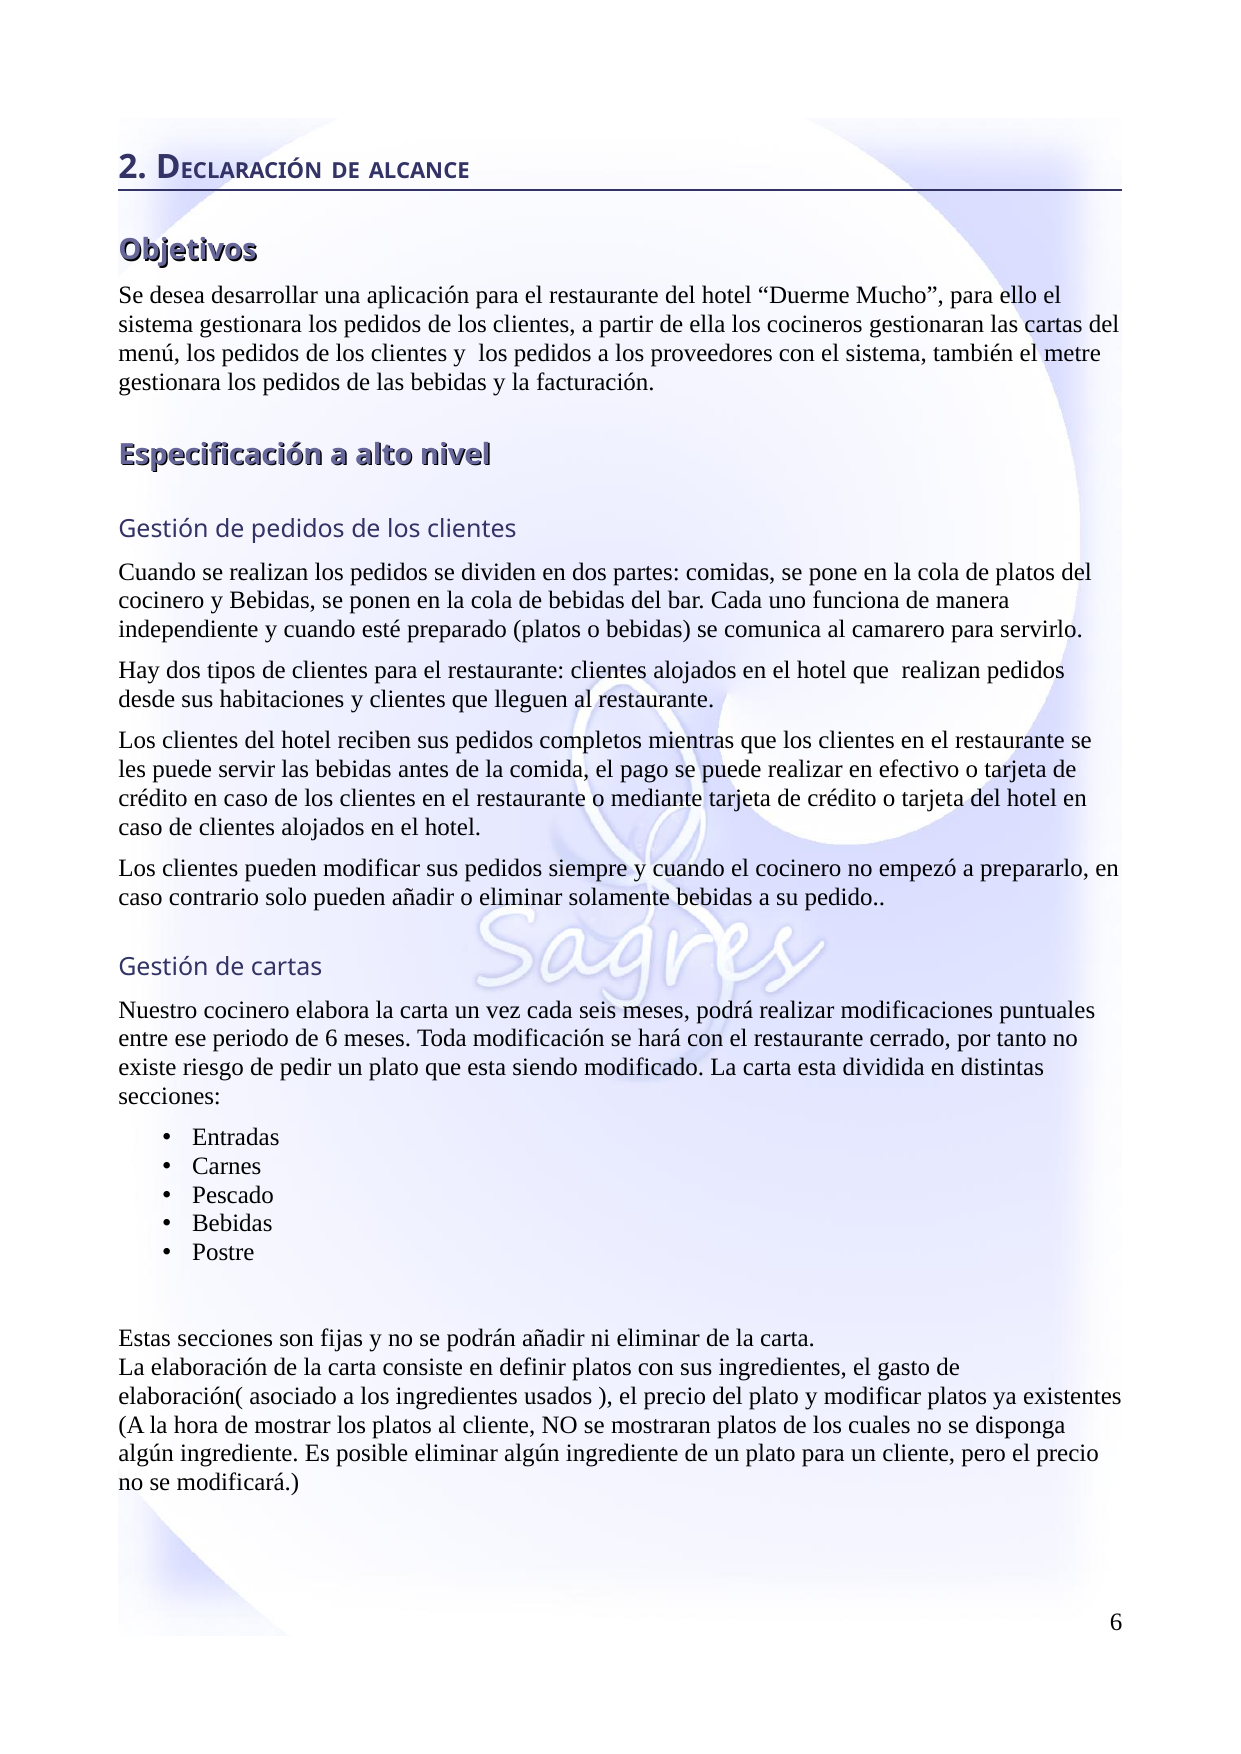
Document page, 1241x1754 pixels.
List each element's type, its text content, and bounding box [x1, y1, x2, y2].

subtitle 2. Declaración de alcance [118, 143, 1122, 189]
text Nuestro cocinero elabora la carta un vez cada seis meses, podrá realizar modificaciones puntuales entre ese periodo de 6 meses. Toda modificación se hará con el restaurante cerrado, por tanto no existe riesgo de pedir un plato que esta siendo modificado. La carta esta dividida en distintas secciones: [118, 995, 1122, 1110]
picture [118, 1496, 1122, 1636]
picture [118, 1110, 1122, 1323]
picture [118, 396, 1122, 433]
subtitle Objetivos [118, 228, 1122, 268]
picture [118, 268, 1122, 281]
picture [118, 544, 1122, 557]
picture [118, 473, 1122, 510]
list Carnes [162, 1151, 1122, 1180]
list Bebidas [162, 1208, 1122, 1237]
text Los clientes pueden modificar sus pedidos siempre y cuando el cocinero no empezó a prepararlo, en caso contrario solo pueden añadir o eliminar solamente bebidas a su pedido.. [118, 853, 1122, 911]
text Los clientes del hotel reciben sus pedidos completos mientras que los clientes en el restaurante se les puede servir las bebidas antes de la comida, el pago se puede realizar en efectivo o tarjeta de crédito en caso de los clientes en el restaurante o mediante tarjeta de crédito o tarjeta del hotel en caso de clientes alojados en el hotel. [118, 726, 1122, 841]
picture [118, 982, 1122, 995]
text Estas secciones son fijas y no se podrán añadir ni eliminar de la carta. La elaboración de la carta consiste en definir platos con sus ingredientes, el gasto de elaboración( asociado a los ingredientes usados ), el precio del plato y modificar platos ya existentes (A la hora de mostrar los platos al cliente, NO se mostraran platos de los cuales no se disponga algún ingrediente. Es posible eliminar algún ingrediente de un plato para un cliente, pero el precio no se modificará.) [118, 1323, 1122, 1496]
text Hay dos tipos de clientes para el restaurante: clientes alojados en el hotel que realizan pedidos desde sus habitaciones y clientes que lleguen al restaurante. [118, 656, 1122, 713]
text Se desea desarrollar una aplicación para el restaurante del hotel “Duerme Mucho”, para ello el sistema gestionara los pedidos de los clientes, a partir de ella los cocineros gestionaran las cartas del menú, los pedidos de los clientes y los pedidos a los proveedores con el sistema, también el metre gestionara los pedidos de las bebidas y la facturación. [118, 281, 1122, 396]
picture [118, 911, 1122, 948]
picture [118, 191, 1122, 228]
list Postre [162, 1237, 1122, 1266]
list Pescado [162, 1180, 1122, 1208]
picture [118, 841, 1122, 853]
picture [118, 713, 1122, 726]
list Entradas [162, 1122, 1122, 1151]
picture [118, 643, 1122, 656]
picture [118, 118, 1122, 143]
subtitle Gestión de cartas [118, 948, 1122, 982]
subtitle Gestión de pedidos de los clientes [118, 510, 1122, 544]
subtitle Especificación a alto nivel [118, 433, 1122, 473]
text Cuando se realizan los pedidos se dividen en dos partes: comidas, se pone en la cola de platos del cocinero y Bebidas, se ponen en la cola de bebidas del bar. Cada uno funciona de manera independiente y cuando esté preparado (platos o bebidas) se comunica al camarero para servirlo. [118, 557, 1122, 643]
